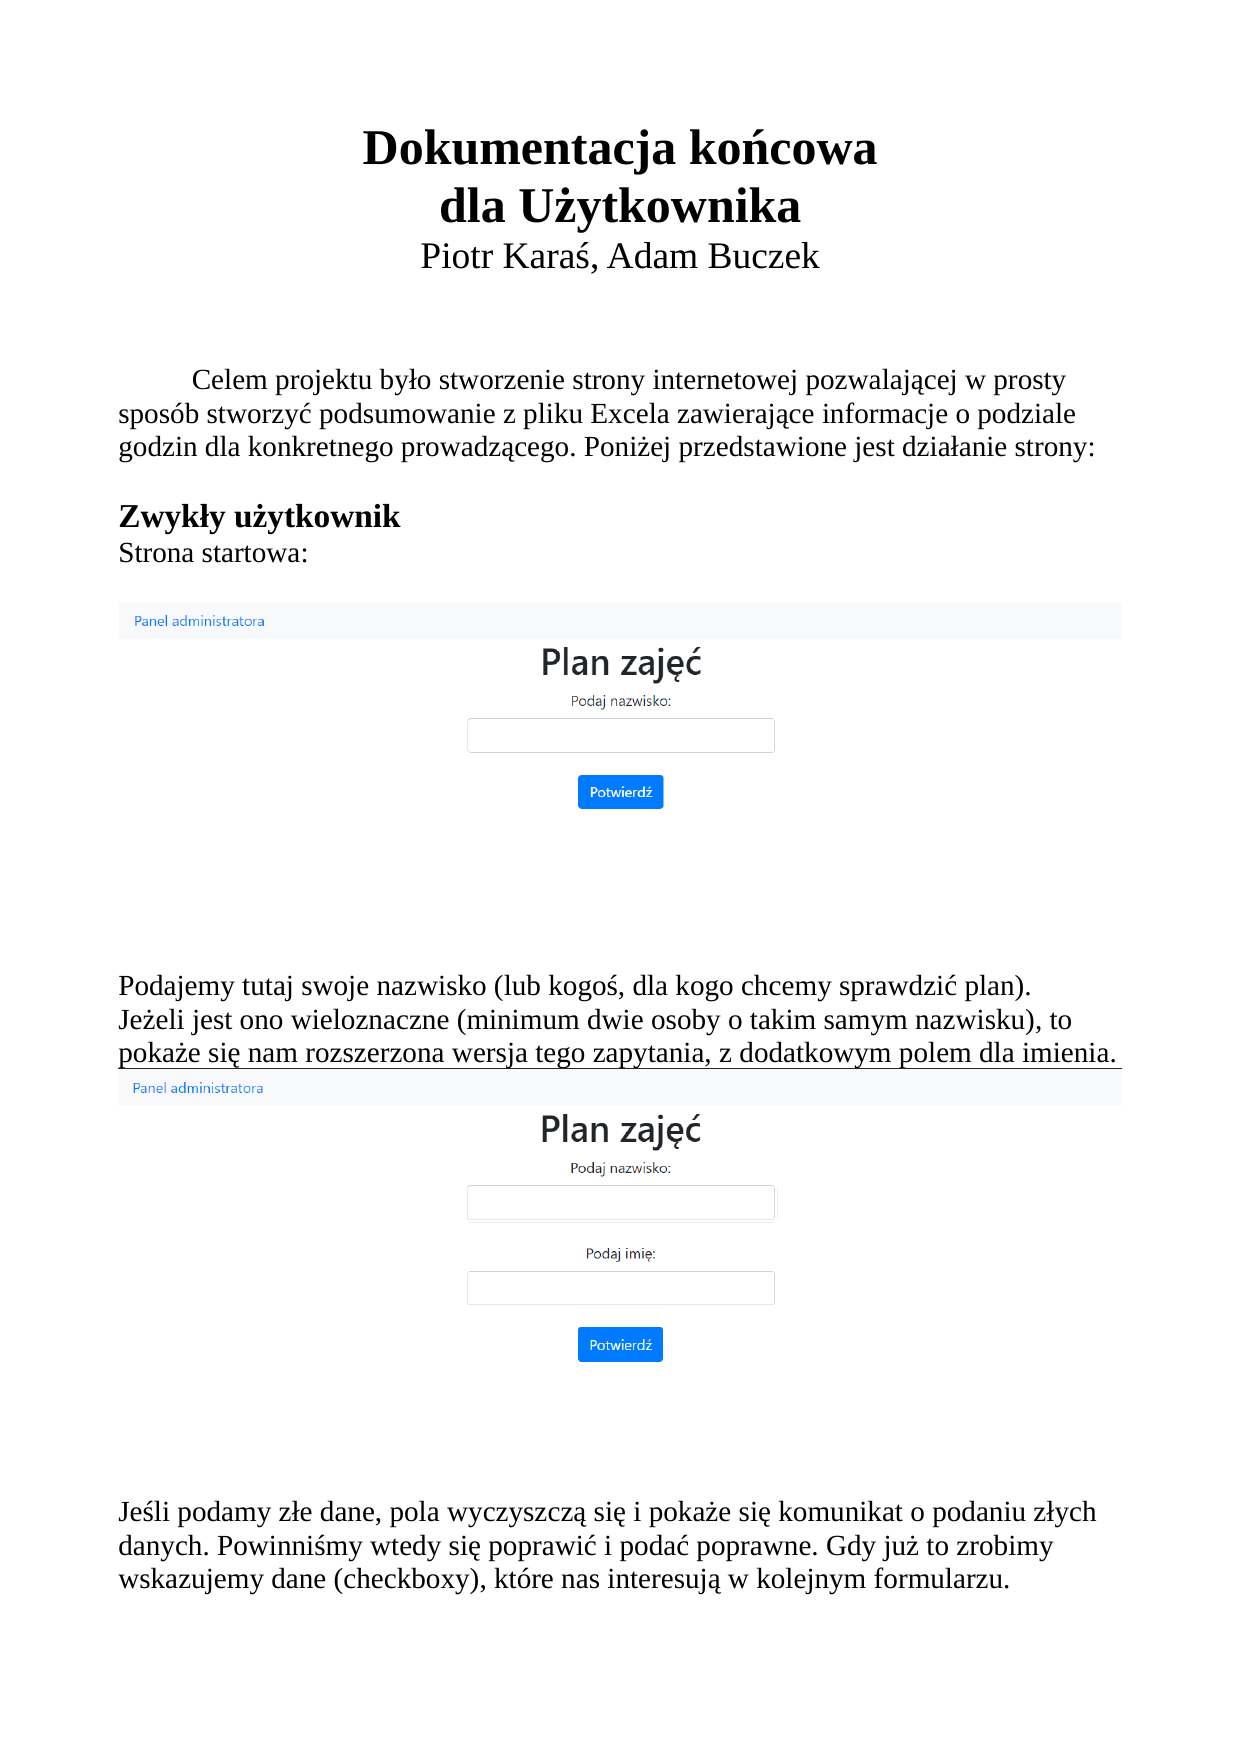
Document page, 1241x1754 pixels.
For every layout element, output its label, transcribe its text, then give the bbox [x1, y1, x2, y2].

picture [118, 602, 1123, 969]
text Zwykły użytkownik [118, 497, 1122, 535]
text dla Użytkownika [118, 176, 1122, 233]
text Podajemy tutaj swoje nazwisko (lub kogoś, dla kogo chcemy sprawdzić plan). [118, 969, 1122, 1002]
text Piotr Karaś, Adam Buczek [118, 233, 1122, 276]
text Jeśli podamy złe dane, pola wyczyszczą się i pokaże się komunikat o podaniu złych danych. Powinniśmy wtedy się poprawić i podać poprawne. Gdy już to zrobimy wskazujemy dane (checkboxy), które nas interesują w kolejnym formularzu. [118, 1495, 1122, 1595]
picture [118, 1068, 1123, 1495]
text Jeżeli jest ono wieloznaczne (minimum dwie osoby o takim samym nazwisku), to pokaże się nam rozszerzona wersja tego zapytania, z dodatkowym polem dla imienia. [118, 1002, 1122, 1068]
text Dokumentacja końcowa [118, 118, 1122, 176]
text Strona startowa: [118, 535, 1122, 568]
text Celem projektu było stworzenie strony internetowej pozwalającej w prosty sposób stworzyć podsumowanie z pliku Excela zawierające informacje o podziale godzin dla konkretnego prowadzącego. Poniżej przedstawione jest działanie strony: [118, 362, 1122, 463]
